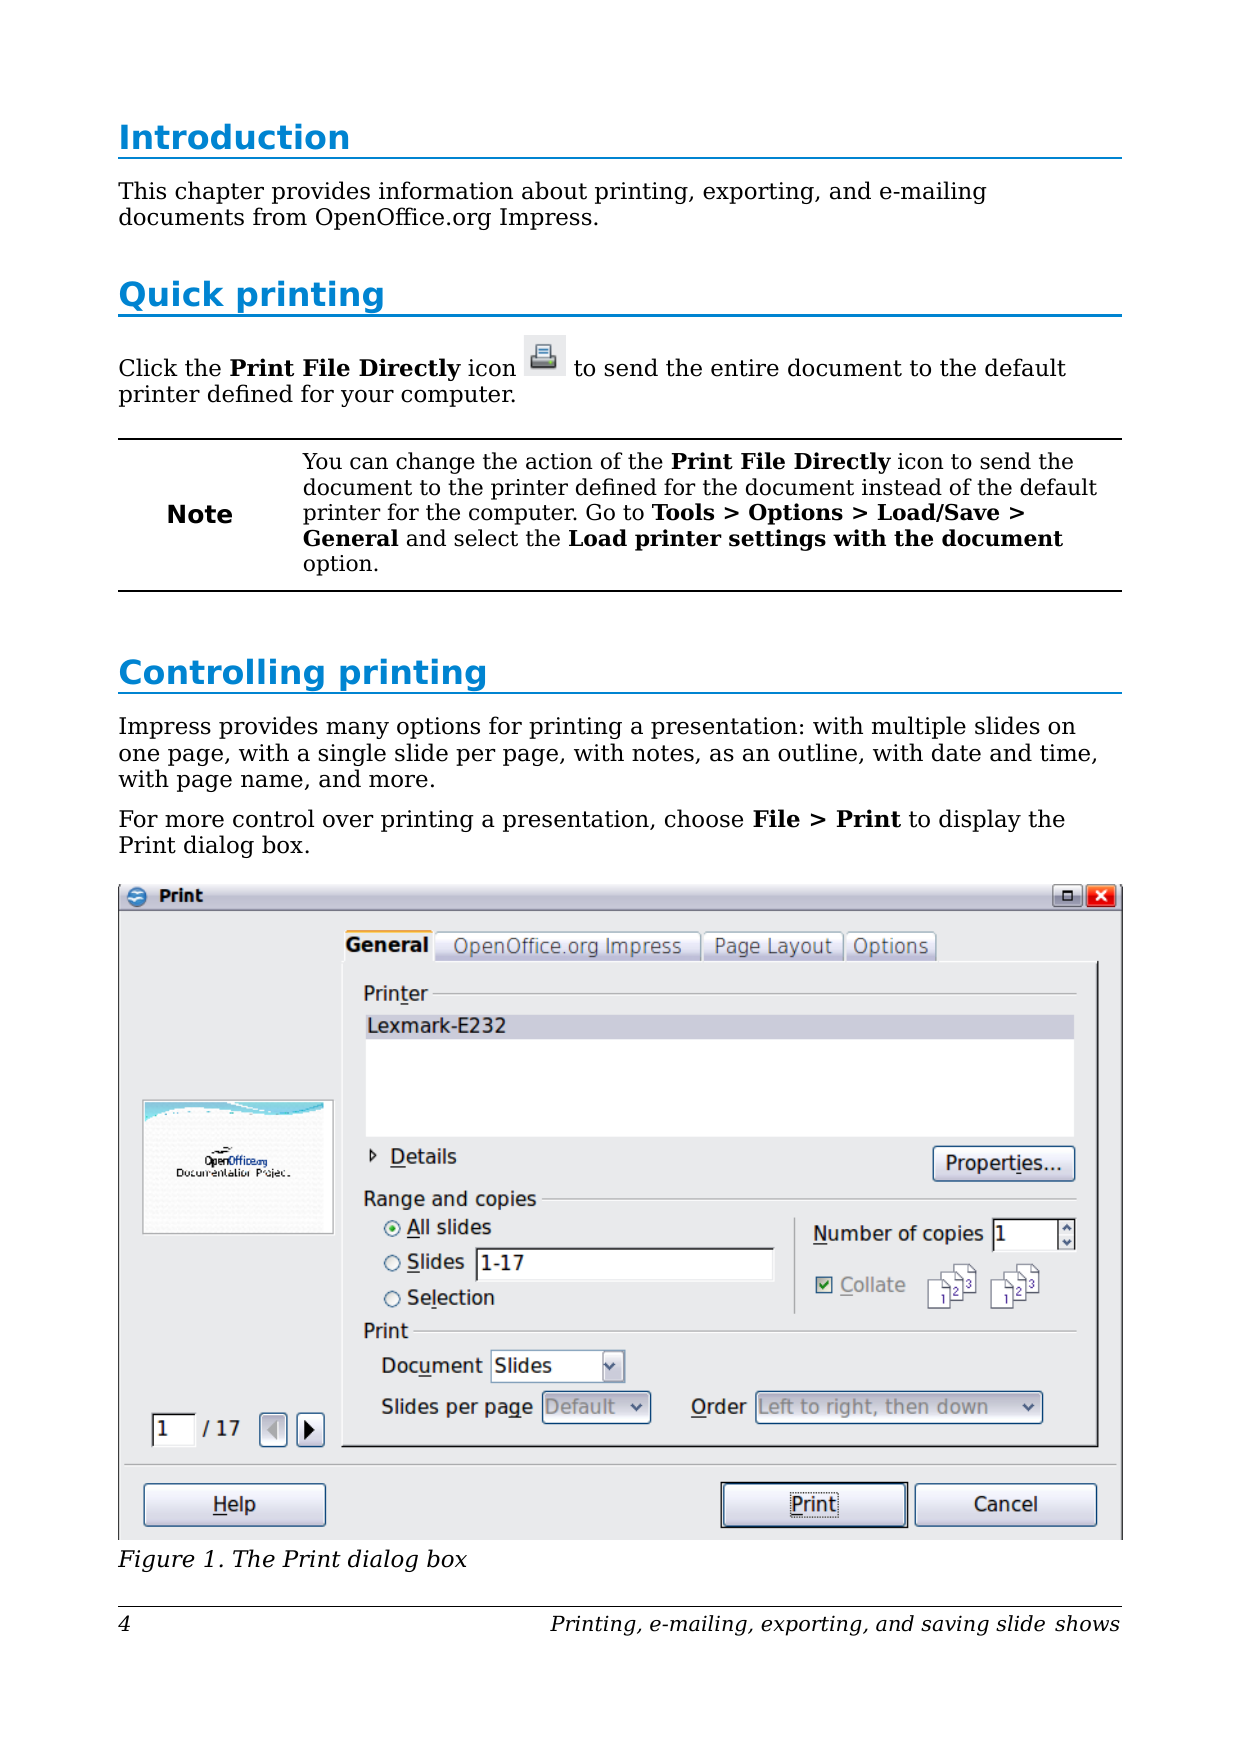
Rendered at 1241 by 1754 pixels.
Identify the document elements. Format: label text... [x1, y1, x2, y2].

subtitle Introduction [118, 118, 1122, 157]
text Impress provides many options for printing a presentation: with multiple slides on one page, with a single slide per page, with notes, as an outline, with date and time, with page name, and more. [118, 713, 1122, 793]
picture [523, 335, 566, 376]
picture [118, 884, 1123, 1540]
subtitle Quick printing [118, 276, 1122, 314]
text Click the Print File Directly icon to send the entire document to the default printer defined for your computer. [118, 335, 1122, 408]
text Figure 1. The Print dialog box [118, 1546, 1123, 1573]
subtitle Controlling printing [118, 653, 1122, 692]
table_header You can change the action of the Print File Directly icon to send the document to the printer defined for the document instead of the default printer for the computer. Go to Tools > Options > Load/Save > General and select the Load printer settings with the document option. [281, 440, 1122, 590]
text For more control over printing a presentation, choose File > Print to display the Print dialog box. [118, 806, 1122, 859]
text This chapter provides information about printing, exporting, and e-mailing documents from OpenOffice.org Impress. [118, 178, 1122, 231]
table_header Note [118, 440, 281, 590]
